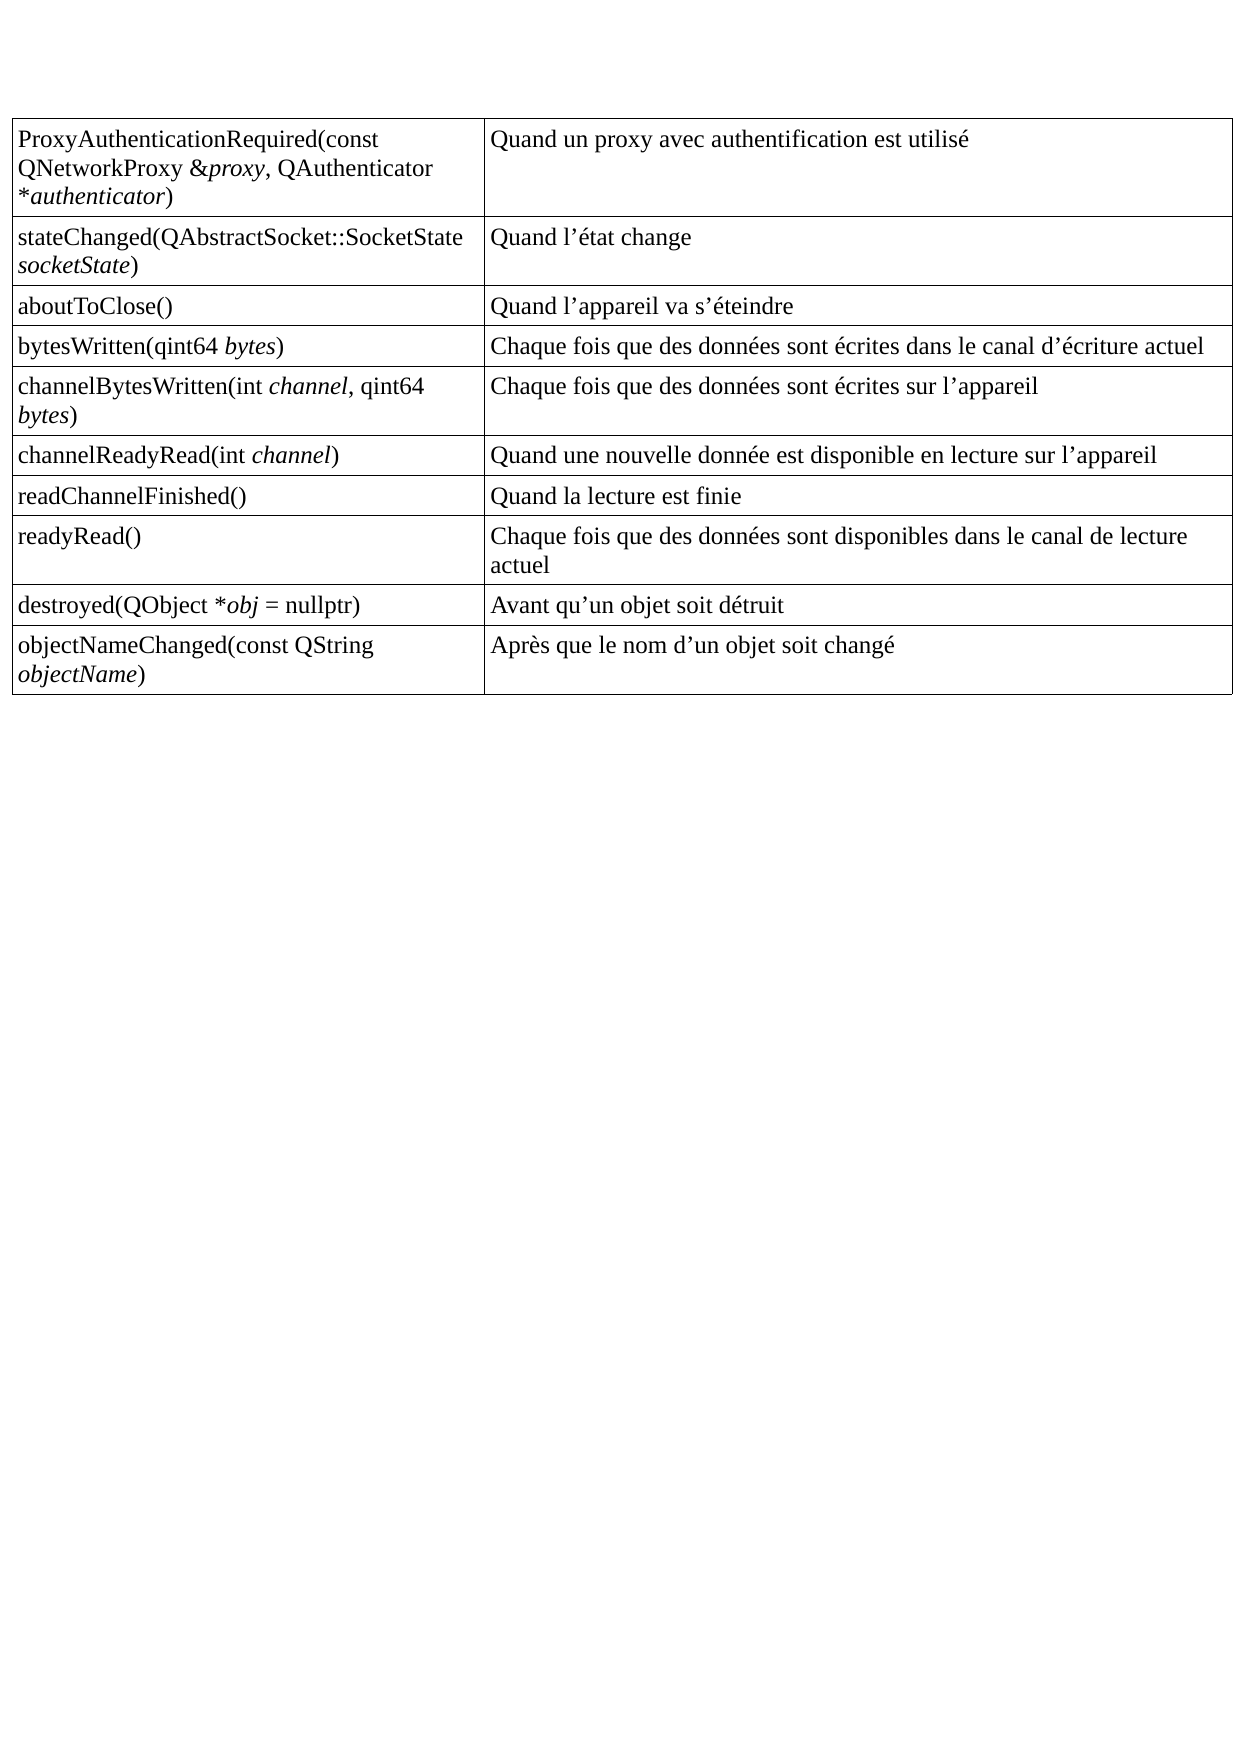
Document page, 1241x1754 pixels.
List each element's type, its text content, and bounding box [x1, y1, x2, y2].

table_cell Quand une nouvelle donnée est disponible en lecture sur l’appareil [485, 436, 1232, 475]
table_cell Quand l’appareil va s’éteindre [485, 286, 1232, 325]
table_cell bytesWritten(qint64 bytes) [13, 326, 484, 366]
table_cell Chaque fois que des données sont écrites sur l’appareil [485, 367, 1232, 435]
table_cell Quand la lecture est finie [485, 476, 1232, 515]
table_cell Quand l’état change [485, 217, 1232, 285]
table_cell Après que le nom d’un objet soit changé [485, 626, 1232, 694]
table_cell readChannelFinished() [13, 476, 484, 515]
table_cell Quand un proxy avec authentification est utilisé [485, 119, 1232, 216]
table_cell destroyed(QObject *obj = nullptr) [13, 585, 484, 625]
table_cell objectNameChanged(const QString objectName) [13, 626, 484, 694]
table_cell aboutToClose() [13, 286, 484, 325]
table_cell readyRead() [13, 516, 484, 584]
table_cell stateChanged(QAbstractSocket::SocketState socketState) [13, 217, 484, 285]
table_cell Chaque fois que des données sont disponibles dans le canal de lecture actuel [485, 516, 1232, 584]
table_cell Chaque fois que des données sont écrites dans le canal d’écriture actuel [485, 326, 1232, 366]
table_cell ProxyAuthenticationRequired(const QNetworkProxy &proxy, QAuthenticator *authenticator) [13, 119, 484, 216]
table_cell channelReadyRead(int channel) [13, 436, 484, 475]
table_cell channelBytesWritten(int channel, qint64 bytes) [13, 367, 484, 435]
table_cell Avant qu’un objet soit détruit [485, 585, 1232, 625]
